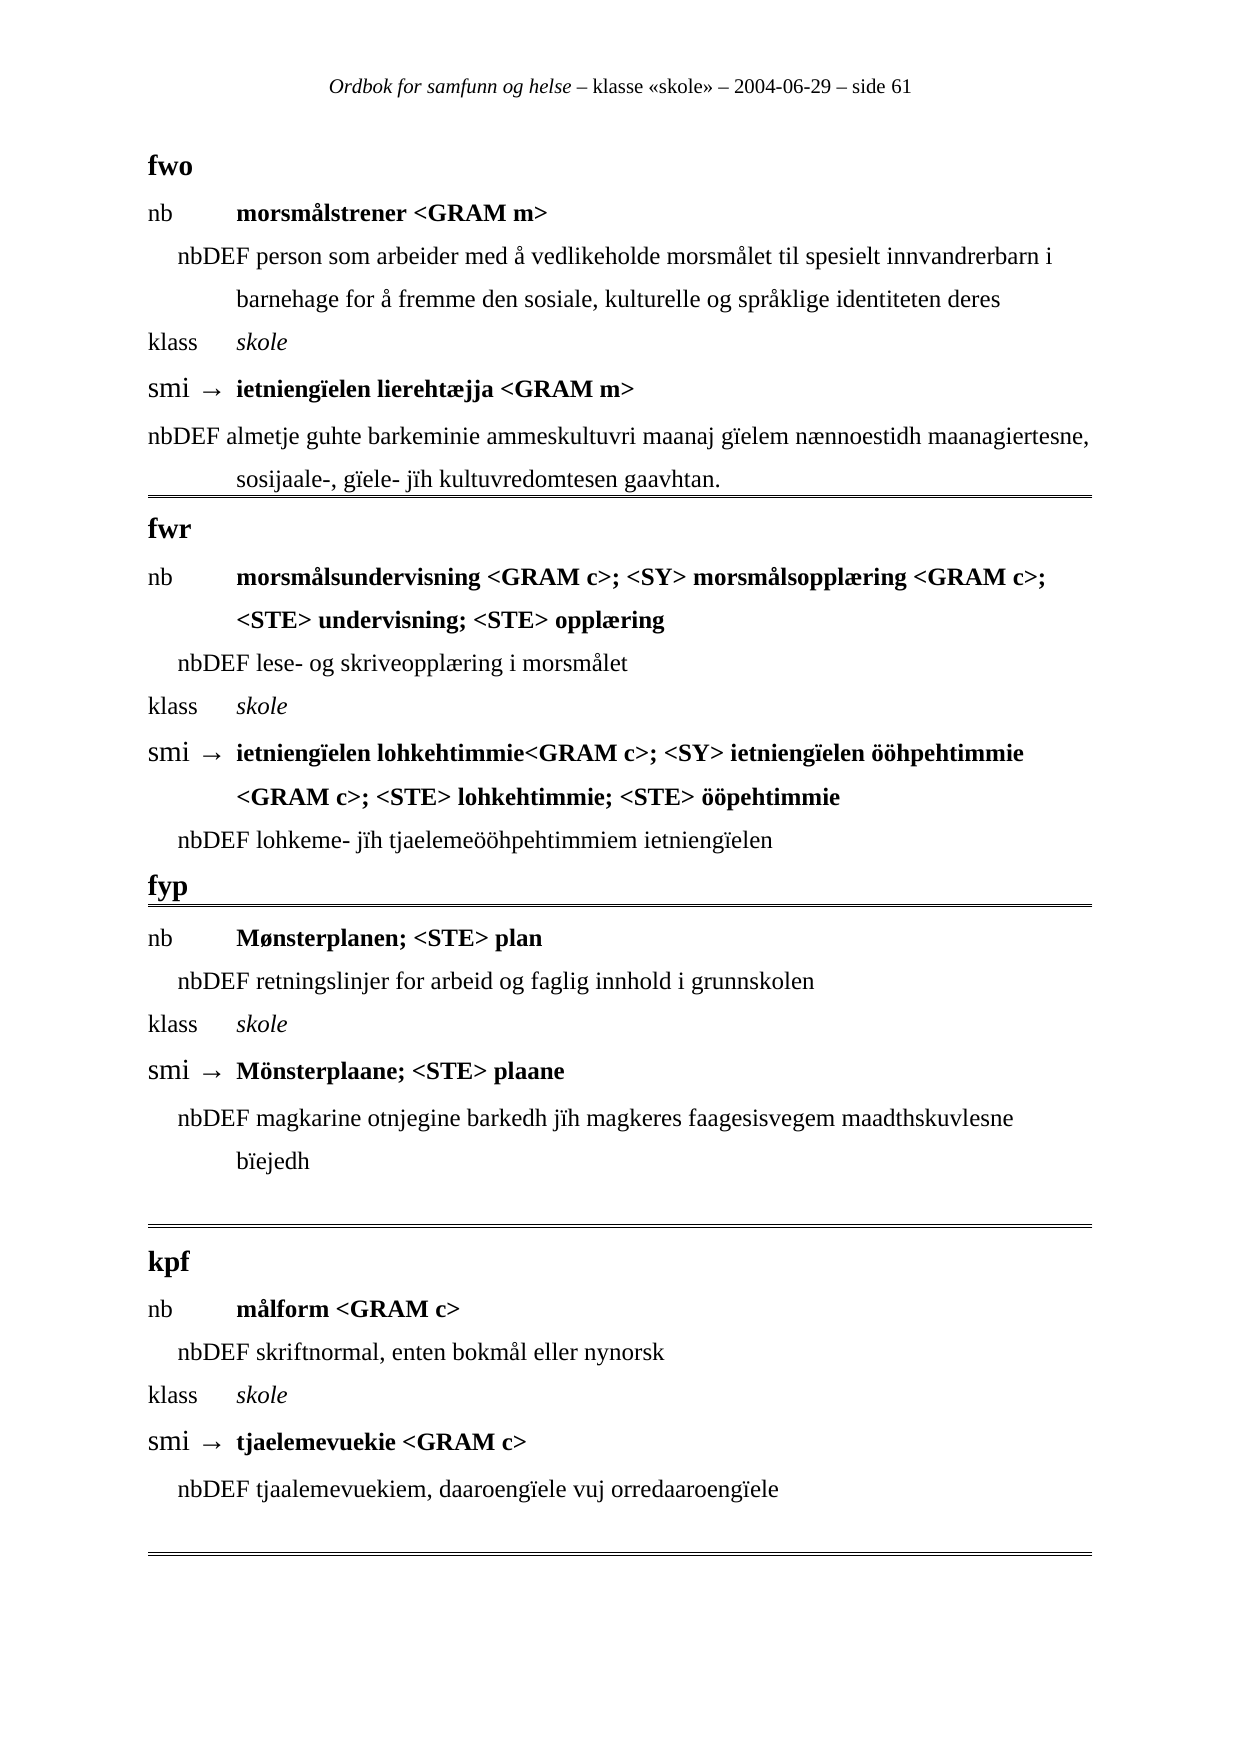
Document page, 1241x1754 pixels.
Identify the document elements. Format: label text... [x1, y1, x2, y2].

text smi → Mönsterplaane; <STE> plaane [148, 1052, 1092, 1086]
text klass skole [148, 1009, 1092, 1038]
text klass skole [148, 327, 1092, 356]
text nbDEF tjaalemevuekiem, daaroengïele vuj orredaaroengïele [177, 1474, 1092, 1502]
text smi → tjaelemevuekie <GRAM c> [148, 1423, 1092, 1457]
text nb målform <GRAM c> [148, 1294, 1092, 1323]
text klass skole [148, 691, 1092, 720]
text smi → ietniengïelen lierehtæjja <GRAM m> [148, 370, 1092, 404]
text nbDEF magkarine otnjegine barkedh jïh magkeres faagesisvegem maadthskuvlesne bïejedh [177, 1103, 1092, 1174]
text nb Mønsterplanen; <STE> plan [148, 923, 1092, 952]
text fwr [148, 511, 1092, 545]
text nbDEF person som arbeider med å vedlikeholde morsmålet til spesielt innvandrerbarn i barnehage for å fremme den sosiale, kulturelle og språklige identiteten deres [177, 241, 1092, 313]
text smi → ietniengïelen lohkehtimmie<GRAM c>; <SY> ietniengïelen ööhpehtimmie <GRAM c>; <STE> lohkehtimmie; <STE> ööpehtimmie [148, 734, 1092, 811]
text kpf [148, 1244, 1092, 1277]
text nbDEF lohkeme- jïh tjaelemeööhpehtimmiem ietniengïelen [177, 825, 1092, 854]
text fwo [148, 148, 1092, 181]
text nb morsmålsundervisning <GRAM c>; <SY> morsmålsopplæring <GRAM c>; <STE> undervisning; <STE> opplæring [148, 562, 1092, 633]
text klass skole [148, 1380, 1092, 1409]
text nbDEF lese- og skriveopplæring i morsmålet [177, 648, 1092, 677]
text fyp [148, 868, 1092, 904]
text nbDEF almetje guhte barkeminie ammeskultuvri maanaj gïelem nænnoestidh maanagiertesne, sosijaale-, gïele- jïh kultuvredomtesen gaavhtan. [148, 421, 1092, 495]
text nbDEF retningslinjer for arbeid og faglig innhold i grunnskolen [177, 966, 1092, 995]
text nbDEF skriftnormal, enten bokmål eller nynorsk [177, 1337, 1092, 1366]
text nb morsmålstrener <GRAM m> [148, 198, 1092, 227]
